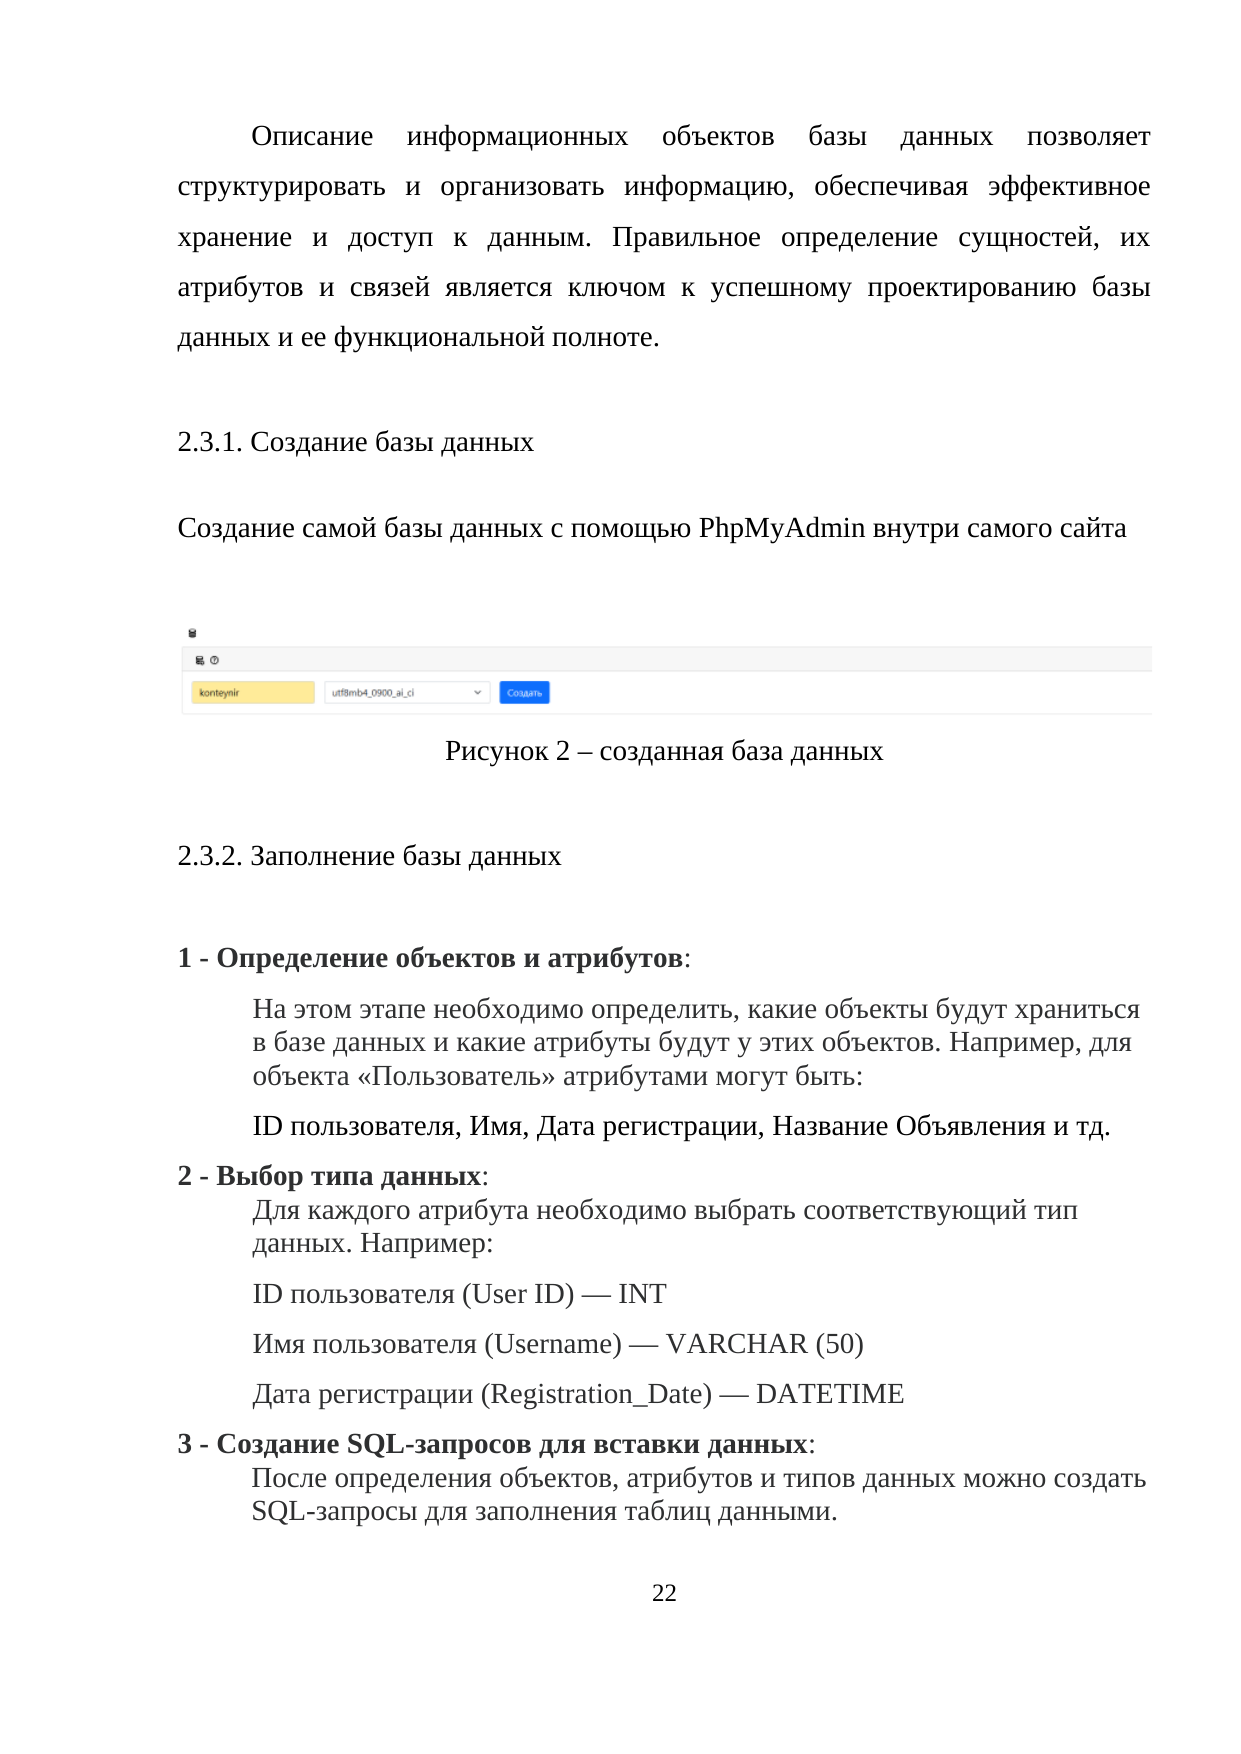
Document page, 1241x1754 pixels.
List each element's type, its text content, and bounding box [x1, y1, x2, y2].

list Имя пользователя (Username) — VARCHAR (50) [252, 1326, 1152, 1359]
text Описание информационных объектов базы данных позволяет структурировать и организовать информацию, обеспечивая эффективное хранение и доступ к данным. Правильное определение сущностей, их атрибутов и связей является ключом к успешному проектированию базы данных и ее функциональной полноте. [177, 118, 1152, 353]
text 2 - Выбор типа данных: [177, 1158, 1152, 1192]
subtitle 2.3.2. Заполнение базы данных [177, 838, 1152, 871]
text 1 - Определение объектов и атрибутов: [177, 941, 1152, 974]
list ID пользователя, Имя, Дата регистрации, Название Объявления и тд. [252, 1108, 1152, 1142]
subtitle 2.3.1. Создание базы данных [177, 424, 1152, 458]
list Для каждого атрибута необходимо выбрать соответствующий тип данных. Например: [252, 1192, 1152, 1259]
text Создание самой базы данных с помощью PhpMyAdmin внутри самого сайта [177, 510, 1152, 544]
list На этом этапе необходимо определить, какие объекты будут храниться в базе данных и какие атрибуты будут у этих объектов. Например, для объекта «Пользователь» атрибутами могут быть: [252, 991, 1152, 1092]
text 3 - Создание SQL-запросов для вставки данных: [177, 1426, 1152, 1460]
list Дата регистрации (Registration_Date) — DATETIME [252, 1376, 1152, 1410]
list После определения объектов, атрибутов и типов данных можно создать SQL-запросы для заполнения таблиц данными. [251, 1460, 1152, 1527]
text Рисунок 2 – созданная база данных [177, 733, 1152, 767]
list ID пользователя (User ID) — INT [252, 1276, 1152, 1309]
